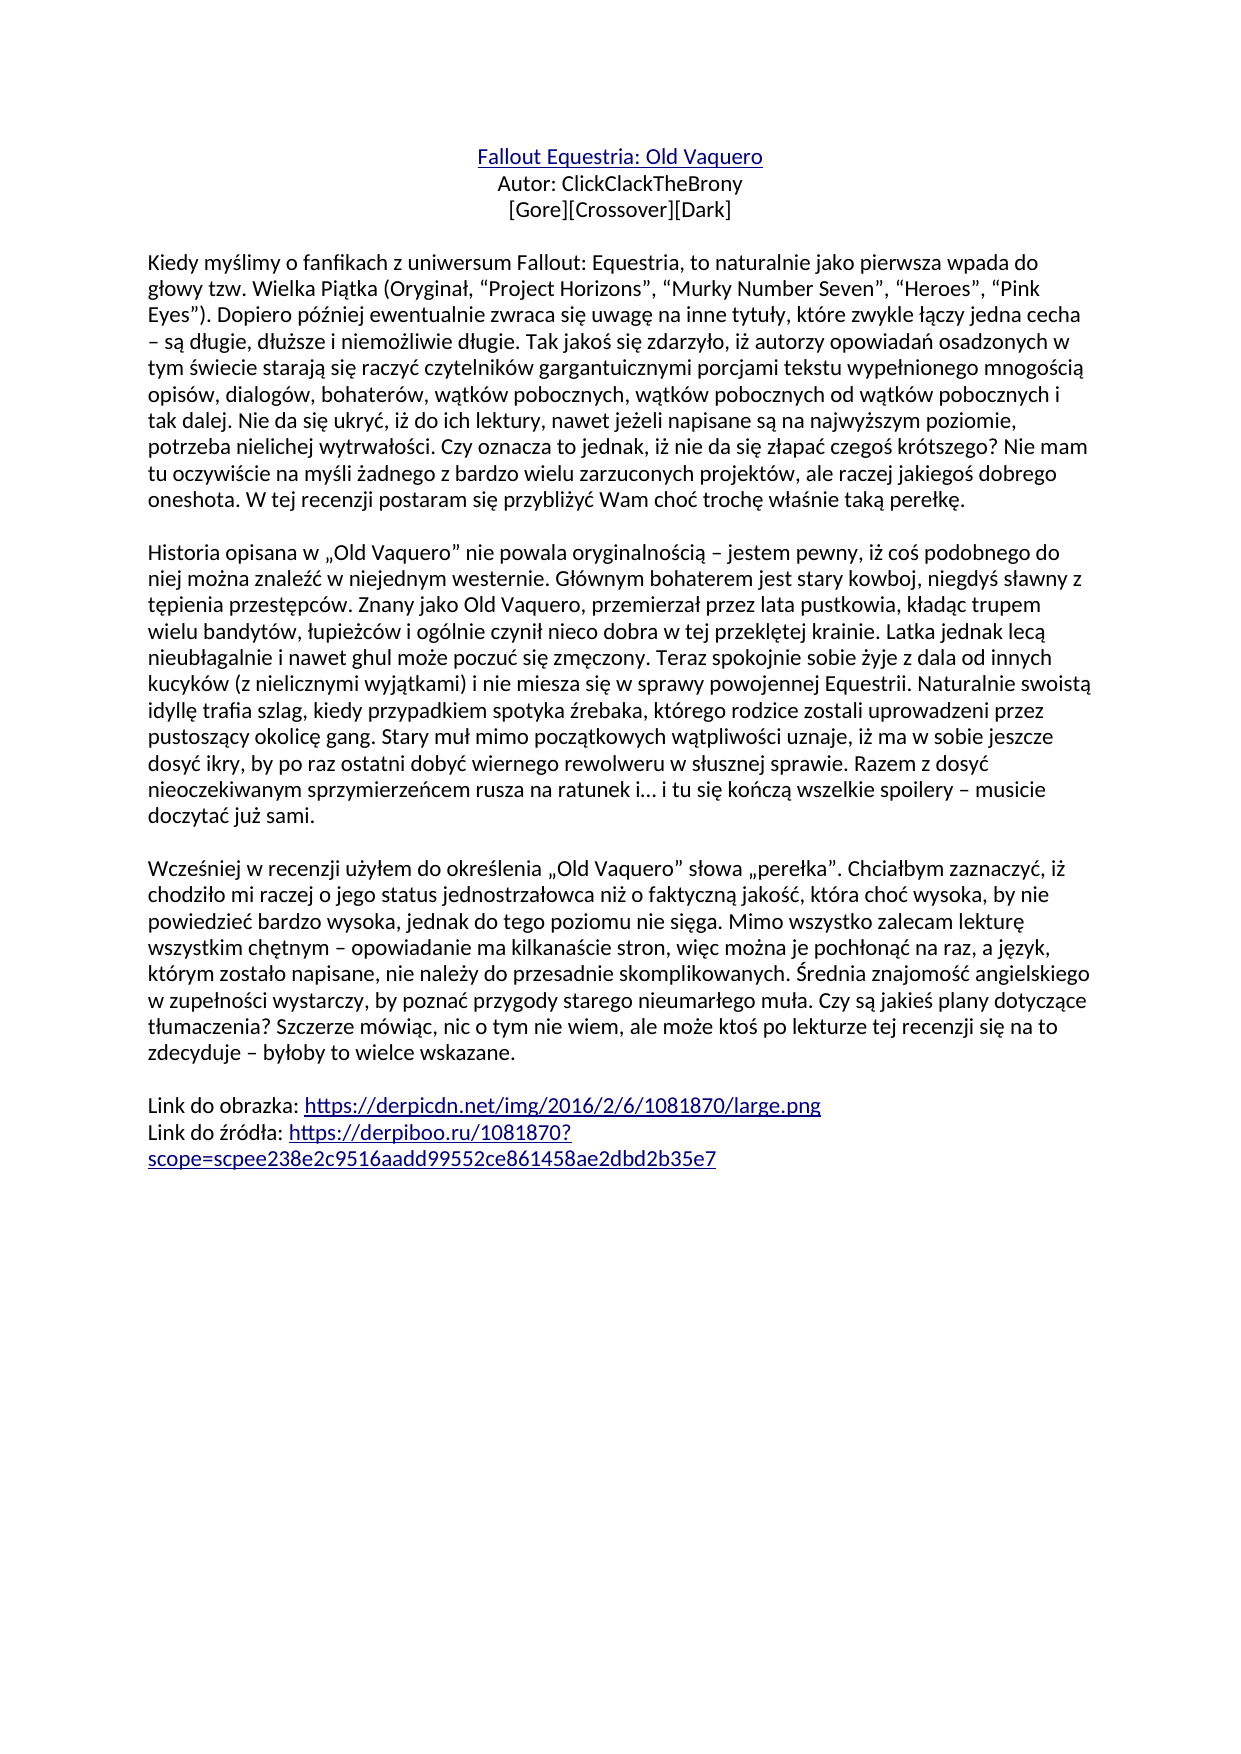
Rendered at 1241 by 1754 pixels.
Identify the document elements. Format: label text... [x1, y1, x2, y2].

text Link do źródła: https://derpiboo.ru/1081870?scope=scpee238e2c9516aadd99552ce861458ae2dbd2b35e7 [148, 1123, 1093, 1172]
text Autor: ClickClackTheBrony [148, 174, 1093, 197]
text Historia opisana w „Old Vaquero” nie powala oryginalnością – jestem pewny, iż coś podobnego do niej można znaleźć w niejednym westernie. Głównym bohaterem jest stary kowboj, niegdyś sławny z tępienia przestępców. Znany jako Old Vaquero, przemierzał przez lata pustkowia, kładąc trupem wielu bandytów, łupieżców i ogólnie czynił nieco dobra w tej przeklętej krainie. Latka jednak lecą nieubłagalnie i nawet ghul może poczuć się zmęczony. Teraz spokojnie sobie żyje z dala od innych kucyków (z nielicznymi wyjątkami) i nie miesza się w sprawy powojennej Equestrii. Naturalnie swoistą idyllę trafia szlag, kiedy przypadkiem spotyka źrebaka, którego rodzice zostali uprowadzeni przez pustoszący okolicę gang. Stary muł mimo początkowych wątpliwości uznaje, iż ma w sobie jeszcze dosyć ikry, by po raz ostatni dobyć wiernego rewolweru w słusznej sprawie. Razem z dosyć nieoczekiwanym sprzymierzeńcem rusza na ratunek i… i tu się kończą wszelkie spoilery – musicie doczytać już sami. [148, 543, 1093, 829]
text [Gore][Crossover][Dark] [148, 200, 1093, 223]
text Wcześniej w recenzji użyłem do określenia „Old Vaquero” słowa „perełka”. Chciałbym zaznaczyć, iż chodziło mi raczej o jego status jednostrzałowca niż o faktyczną jakość, która choć wysoka, by nie powiedzieć bardzo wysoka, jednak do tego poziomu nie sięga. Mimo wszystko zalecam lekturę wszystkim chętnym – opowiadanie ma kilkanaście stron, więc można je pochłonąć na raz, a język, którym zostało napisane, nie należy do przesadnie skomplikowanych. Średnia znajomość angielskiego w zupełności wystarczy, by poznać przygody starego nieumarłego muła. Czy są jakieś plany dotyczące tłumaczenia? Szczerze mówiąc, nic o tym nie wiem, ale może ktoś po lekturze tej recenzji się na to zdecyduje – byłoby to wielce wskazane. [148, 859, 1093, 1067]
text Kiedy myślimy o fanfikach z uniwersum Fallout: Equestria, to naturalnie jako pierwsza wpada do głowy tzw. Wielka Piątka (Oryginał, “Project Horizons”, “Murky Number Seven”, “Heroes”, “Pink Eyes”). Dopiero później ewentualnie zwraca się uwagę na inne tytuły, które zwykle łączy jedna cecha – są długie, dłuższe i niemożliwie długie. Tak jakoś się zdarzyło, iż autorzy opowiadań osadzonych w tym świecie starają się raczyć czytelników gargantuicznymi porcjami tekstu wypełnionego mnogością opisów, dialogów, bohaterów, wątków pobocznych, wątków pobocznych od wątków pobocznych i tak dalej. Nie da się ukryć, iż do ich lektury, nawet jeżeli napisane są na najwyższym poziomie, potrzeba nielichej wytrwałości. Czy oznacza to jednak, iż nie da się złapać czegoś krótszego? Nie mam tu oczywiście na myśli żadnego z bardzo wielu zarzuconych projektów, ale raczej jakiegoś dobrego oneshota. W tej recenzji postaram się przybliżyć Wam choć trochę właśnie taką perełkę. [148, 253, 1093, 513]
text Fallout Equestria: Old Vaquero [148, 148, 1093, 171]
text Link do obrazka: https://derpicdn.net/img/2016/2/6/1081870/large.png [148, 1096, 1093, 1119]
